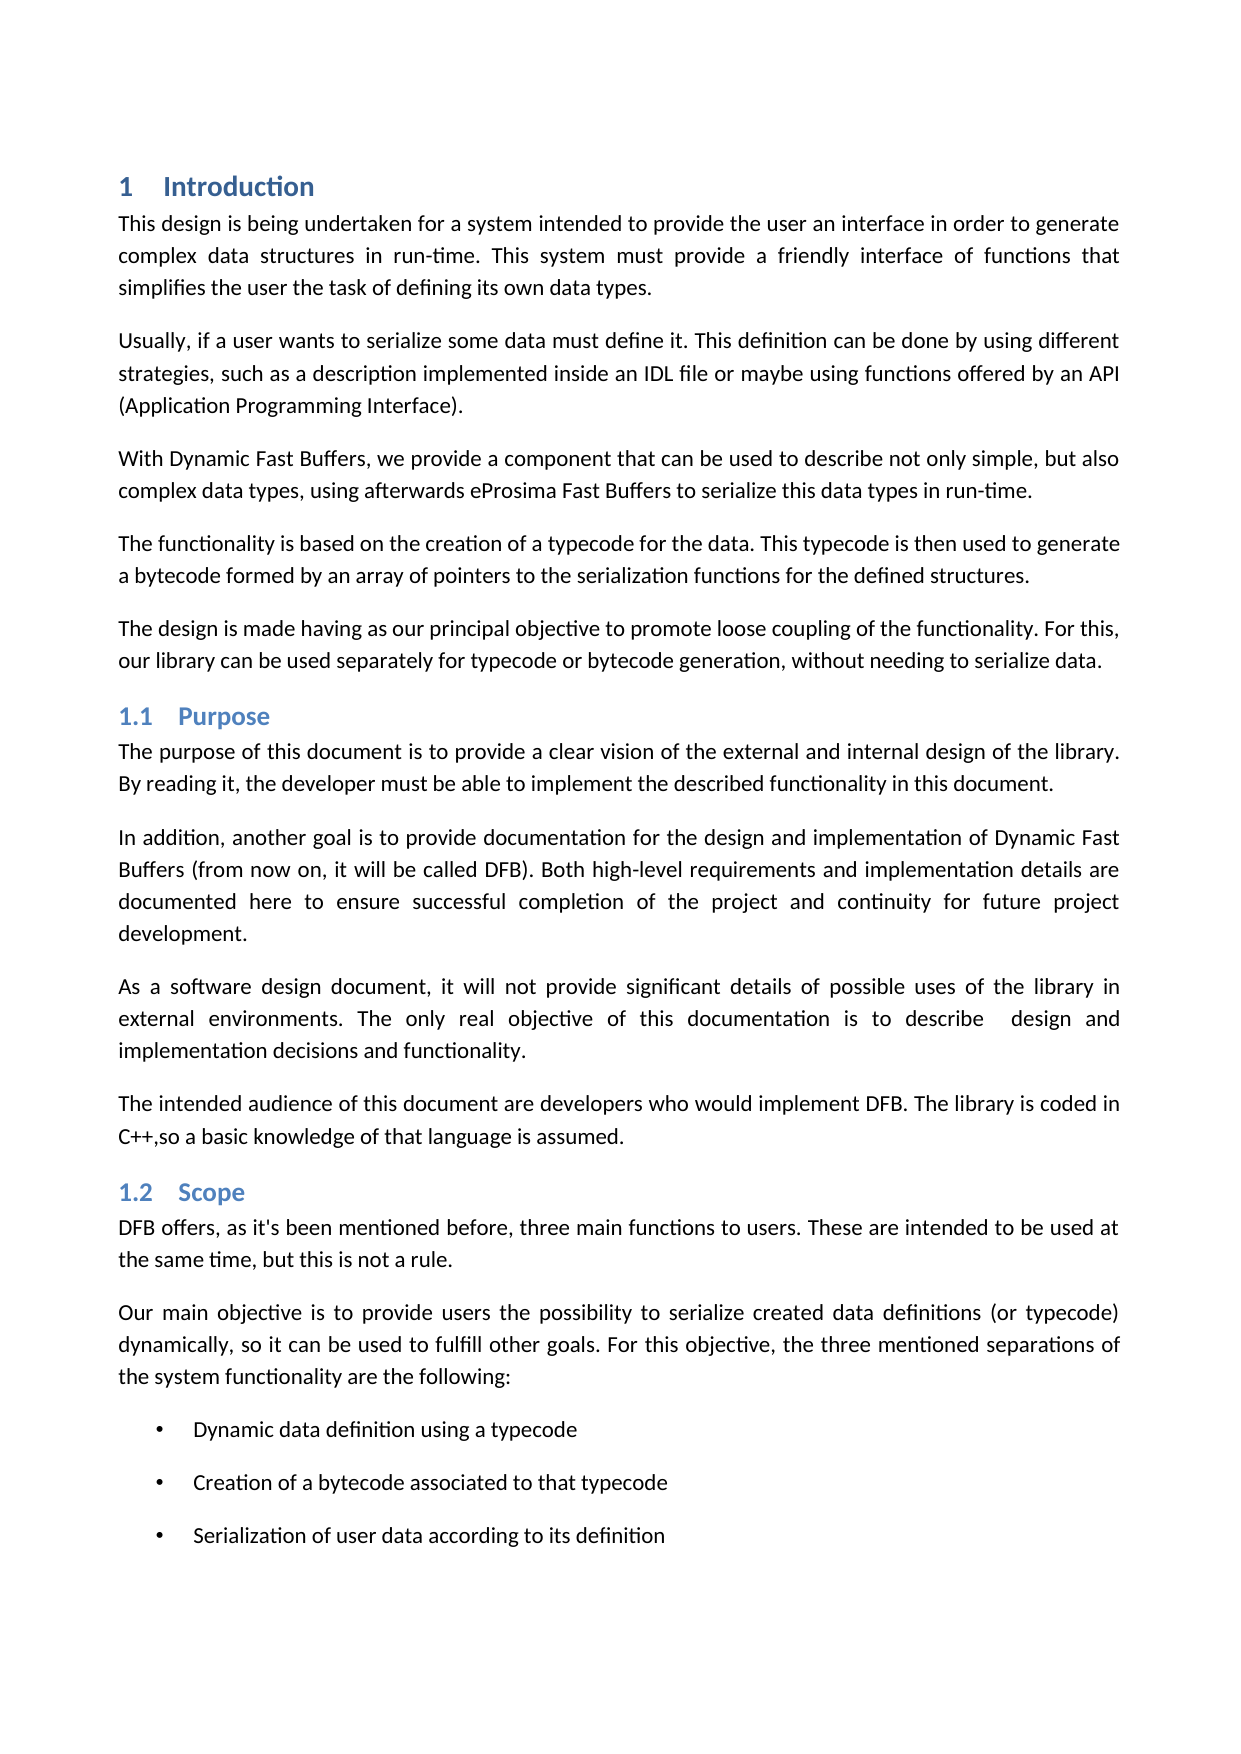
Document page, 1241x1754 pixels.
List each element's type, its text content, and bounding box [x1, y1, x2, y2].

text As a software design document, it will not provide significant details of possible uses of the library in external environments. The only real objective of this documentation is to describe design and implementation decisions and functionality. [118, 972, 1122, 1064]
text With Dynamic Fast Buffers, we provide a component that can be used to describe not only simple, but also complex data types, using afterwards eProsima Fast Buffers to serialize this data types in run-time. [118, 444, 1122, 504]
text DFB offers, as it's been mentioned before, three main functions to users. These are intended to be used at the same time, but this is not a rule. [118, 1213, 1122, 1273]
text This design is being undertaken for a system intended to provide the user an interface in order to generate complex data structures in run-time. This system must provide a friendly interface of functions that simplifies the user the task of defining its own data types. [118, 209, 1122, 301]
list Serialization of user data according to its definition [156, 1521, 1122, 1549]
text The intended audience of this document are developers who would implement DFB. The library is coded in C++,so a basic knowledge of that language is assumed. [118, 1089, 1122, 1150]
subtitle Scope [118, 1175, 1122, 1208]
text The purpose of this document is to provide a clear vision of the external and internal design of the library. By reading it, the developer must be able to implement the described functionality in this document. [118, 737, 1122, 798]
text In addition, another goal is to provide documentation for the design and implementation of Dynamic Fast Buffers (from now on, it will be called DFB). Both high-level requirements and implementation details are documented here to ensure successful completion of the project and continuity for future project development. [118, 823, 1122, 947]
list Dynamic data definition using a typecode [156, 1415, 1122, 1443]
text The functionality is based on the creation of a typecode for the data. This typecode is then used to generate a bytecode formed by an array of pointers to the serialization functions for the defined structures. [118, 529, 1122, 589]
subtitle Introduction [118, 168, 1122, 204]
text Our main objective is to provide users the possibility to serialize created data definitions (or typecode) dynamically, so it can be used to fulfill other goals. For this objective, the three mentioned separations of the system functionality are the following: [118, 1298, 1122, 1390]
text The design is made having as our principal objective to promote loose coupling of the functionality. For this, our library can be used separately for typecode or bytecode generation, without needing to serialize data. [118, 614, 1122, 674]
subtitle Purpose [118, 699, 1122, 732]
text Usually, if a user wants to serialize some data must define it. This definition can be done by using different strategies, such as a description implemented inside an IDL file or maybe using functions offered by an API (Application Programming Interface). [118, 326, 1122, 419]
list Creation of a bytecode associated to that typecode [156, 1468, 1122, 1496]
